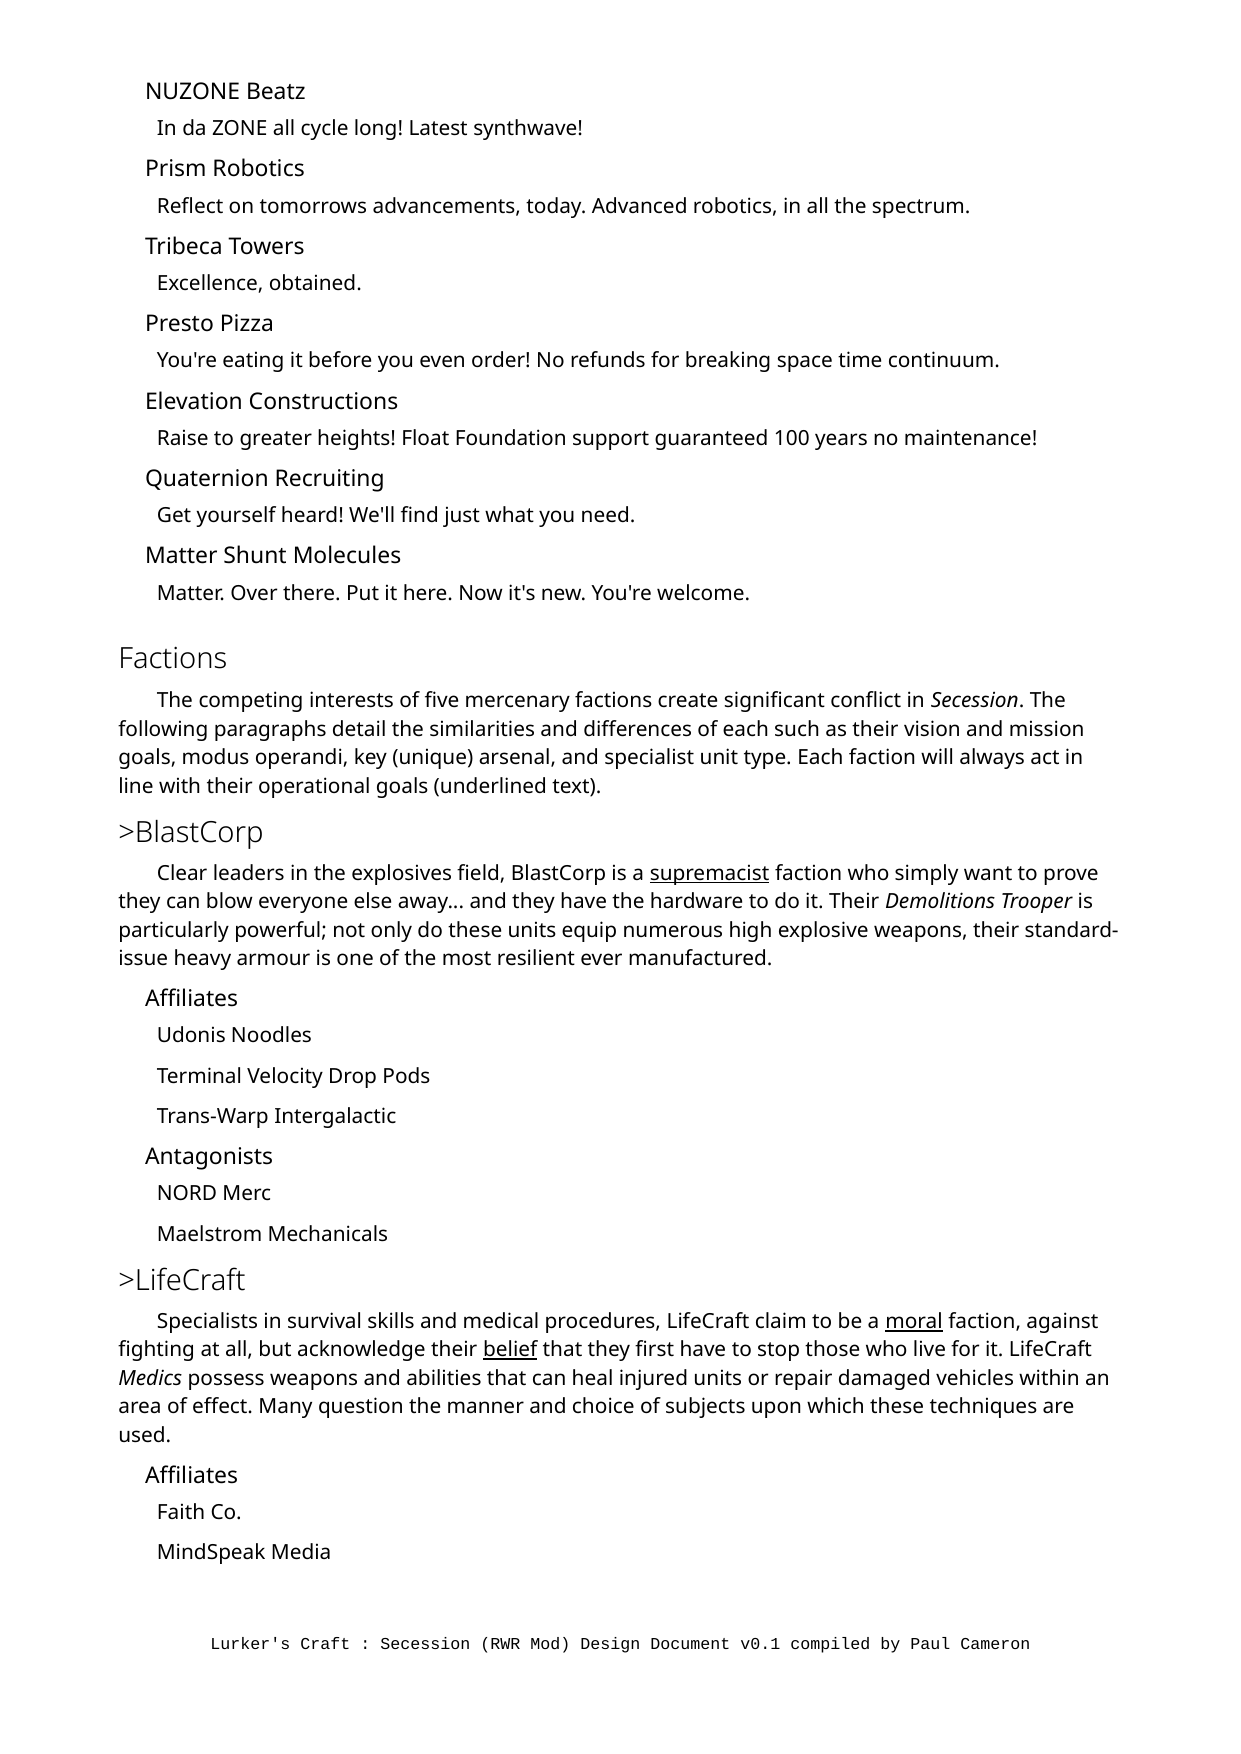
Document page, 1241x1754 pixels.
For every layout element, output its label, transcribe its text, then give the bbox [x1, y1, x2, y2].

text MindSpeak Media [118, 1537, 1122, 1566]
subtitle Antagonists [136, 1140, 1122, 1171]
text Trans-Warp Intergalactic [118, 1101, 1122, 1129]
subtitle >LifeCraft [118, 1259, 1122, 1299]
subtitle NUZONE Beatz [136, 75, 1122, 106]
text In da ZONE all cycle long! Latest synthwave! [118, 113, 1122, 142]
text The competing interests of five mercenary factions create significant conflict in Secession. The following paragraphs detail the similarities and differences of each such as their vision and mission goals, modus operandi, key (unique) arsenal, and specialist unit type. Each faction will always act in line with their operational goals (underlined text). [118, 685, 1122, 799]
text Get yourself heard! We'll find just what you need. [118, 500, 1122, 529]
text Matter. Over there. Put it here. Now it's new. You're welcome. [118, 578, 1122, 606]
text Raise to greater heights! Float Foundation support guaranteed 100 years no maintenance! [118, 423, 1122, 451]
subtitle Factions [118, 637, 1122, 677]
text Excellence, obtained. [118, 268, 1122, 297]
text Maelstrom Mechanicals [118, 1219, 1122, 1247]
subtitle Presto Pizza [136, 307, 1122, 338]
subtitle Affiliates [136, 1459, 1122, 1490]
subtitle Prism Robotics [136, 152, 1122, 184]
subtitle Elevation Constructions [136, 384, 1122, 416]
text Udonis Noodles [118, 1021, 1122, 1049]
subtitle Tribeca Towers [136, 230, 1122, 261]
subtitle Quaternion Recruiting [136, 462, 1122, 493]
text Terminal Velocity Drop Pods [118, 1061, 1122, 1089]
text Faith Co. [118, 1497, 1122, 1526]
text Reflect on tomorrows advancements, today. Advanced robotics, in all the spectrum. [118, 191, 1122, 219]
text NORD Merc [118, 1178, 1122, 1207]
text Clear leaders in the explosives field, BlastCorp is a supremacist faction who simply want to prove they can blow everyone else away... and they have the hardware to do it. Their Demolitions Trooper is particularly powerful; not only do these units equip numerous high explosive weapons, their standard-issue heavy armour is one of the most resilient ever manufactured. [118, 858, 1122, 972]
subtitle >BlastCorp [118, 811, 1122, 851]
subtitle Matter Shunt Molecules [136, 539, 1122, 571]
text You're eating it before you even order! No refunds for breaking space time continuum. [118, 346, 1122, 374]
text Specialists in survival skills and medical procedures, LifeCraft claim to be a moral faction, against fighting at all, but acknowledge their belief that they first have to stop those who live for it. LifeCraft Medics possess weapons and abilities that can heal injured units or repair damaged vehicles within an area of effect. Many question the manner and choice of subjects upon which these techniques are used. [118, 1306, 1122, 1448]
subtitle Affiliates [136, 982, 1122, 1013]
